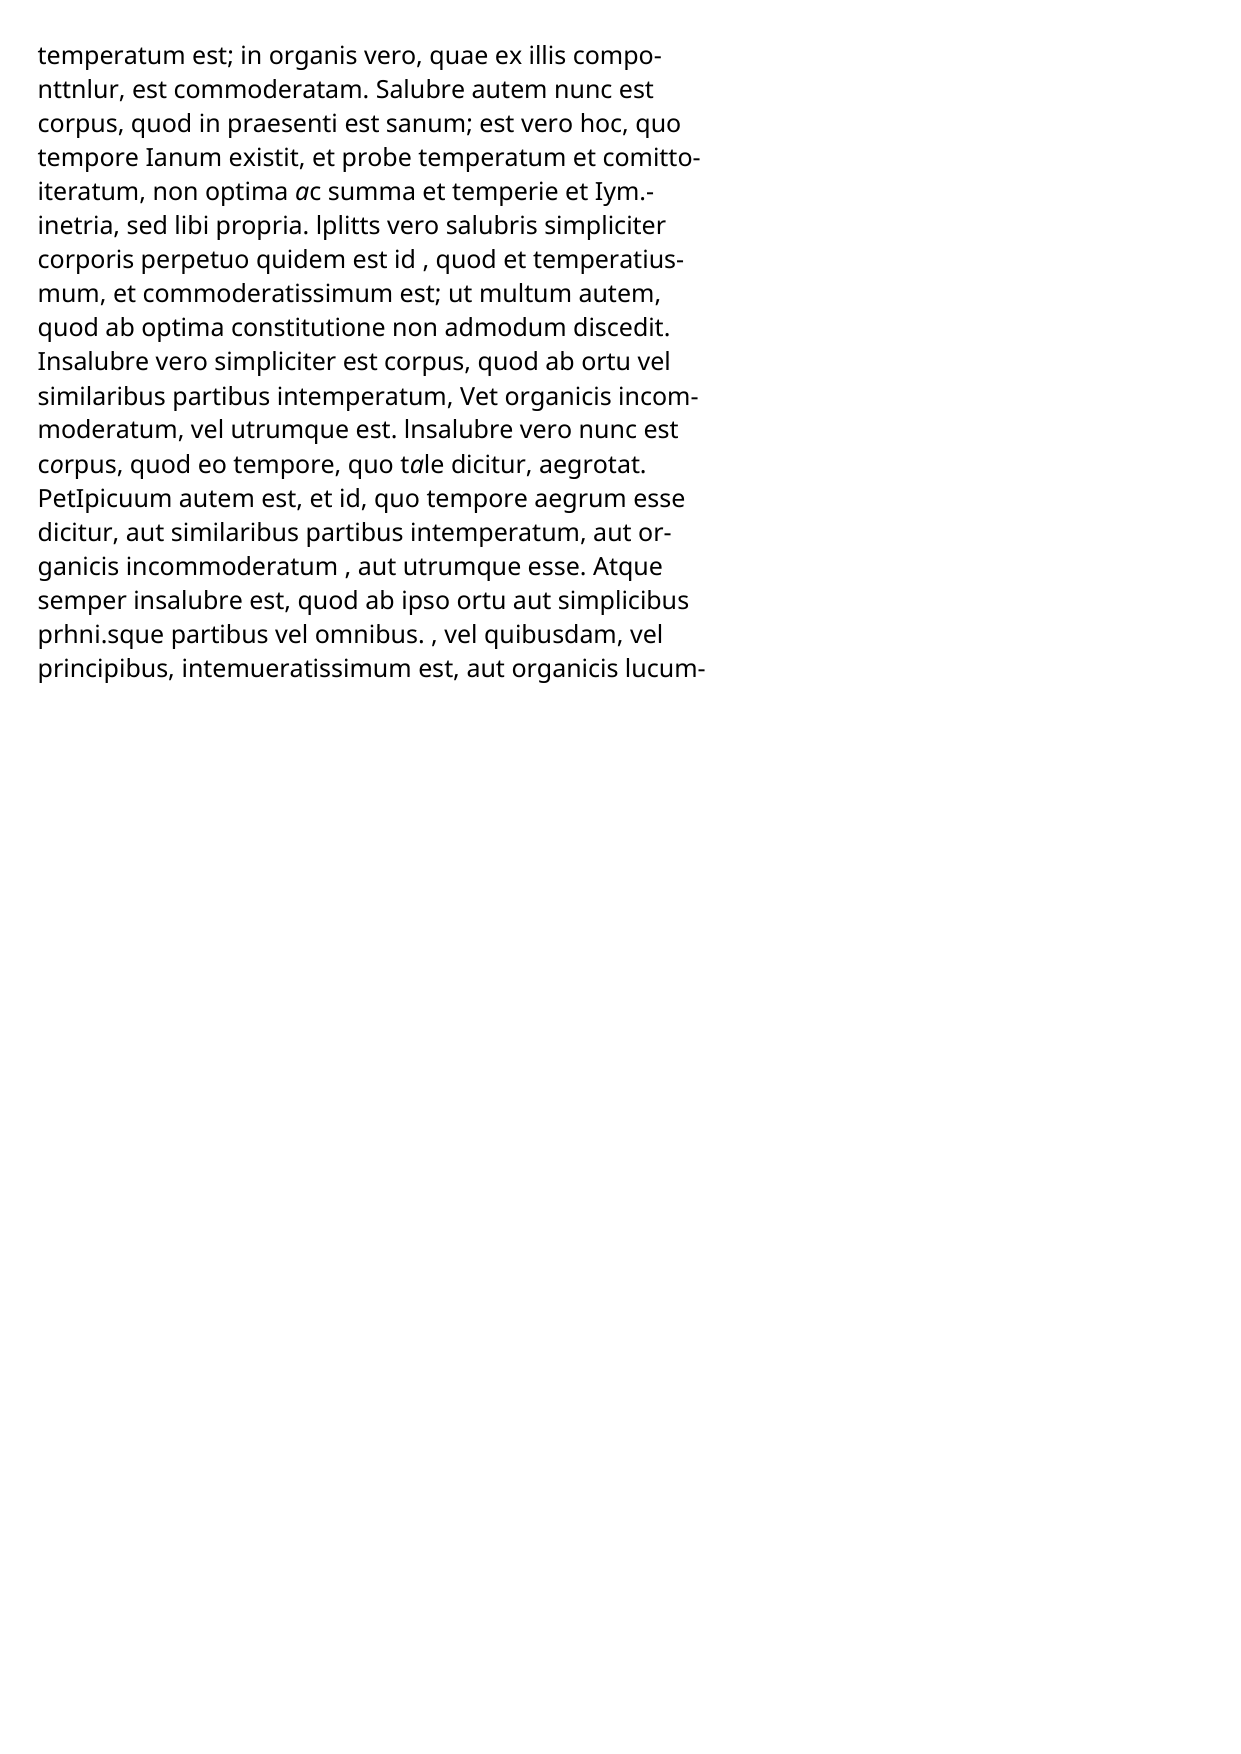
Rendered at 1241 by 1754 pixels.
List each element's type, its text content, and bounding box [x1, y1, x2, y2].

text temperatum est; in organis vero, quae ex illis compo- nttnlur, est commoderatam. Salubre autem nunc est corpus, quod in praesenti est sanum; est vero hoc, quo tempore Ianum existit, et probe temperatum et comitto- iteratum, non optima ac summa et temperie et Iym.- inetria, sed libi propria. lplitts vero salubris simpliciter corporis perpetuo quidem est id , quod et temperatius- mum, et commoderatissimum est; ut multum autem, quod ab optima constitutione non admodum discedit. Insalubre vero simpliciter est corpus, quod ab ortu vel similaribus partibus intemperatum, Vet organicis incom- moderatum, vel utrumque est. lnsalubre vero nunc est corpus, quod eo tempore, quo tale dicitur, aegrotat. PetIpicuum autem est, et id, quo tempore aegrum esse dicitur, aut similaribus partibus intemperatum, aut or- ganicis incommoderatum , aut utrumque esse. Atque semper insalubre est, quod ab ipso ortu aut simplicibus prhni.sque partibus vel omnibus. , vel quibusdam, vel principibus, intemueratissimum est, aut organicis lucum- [37, 37, 1203, 685]
